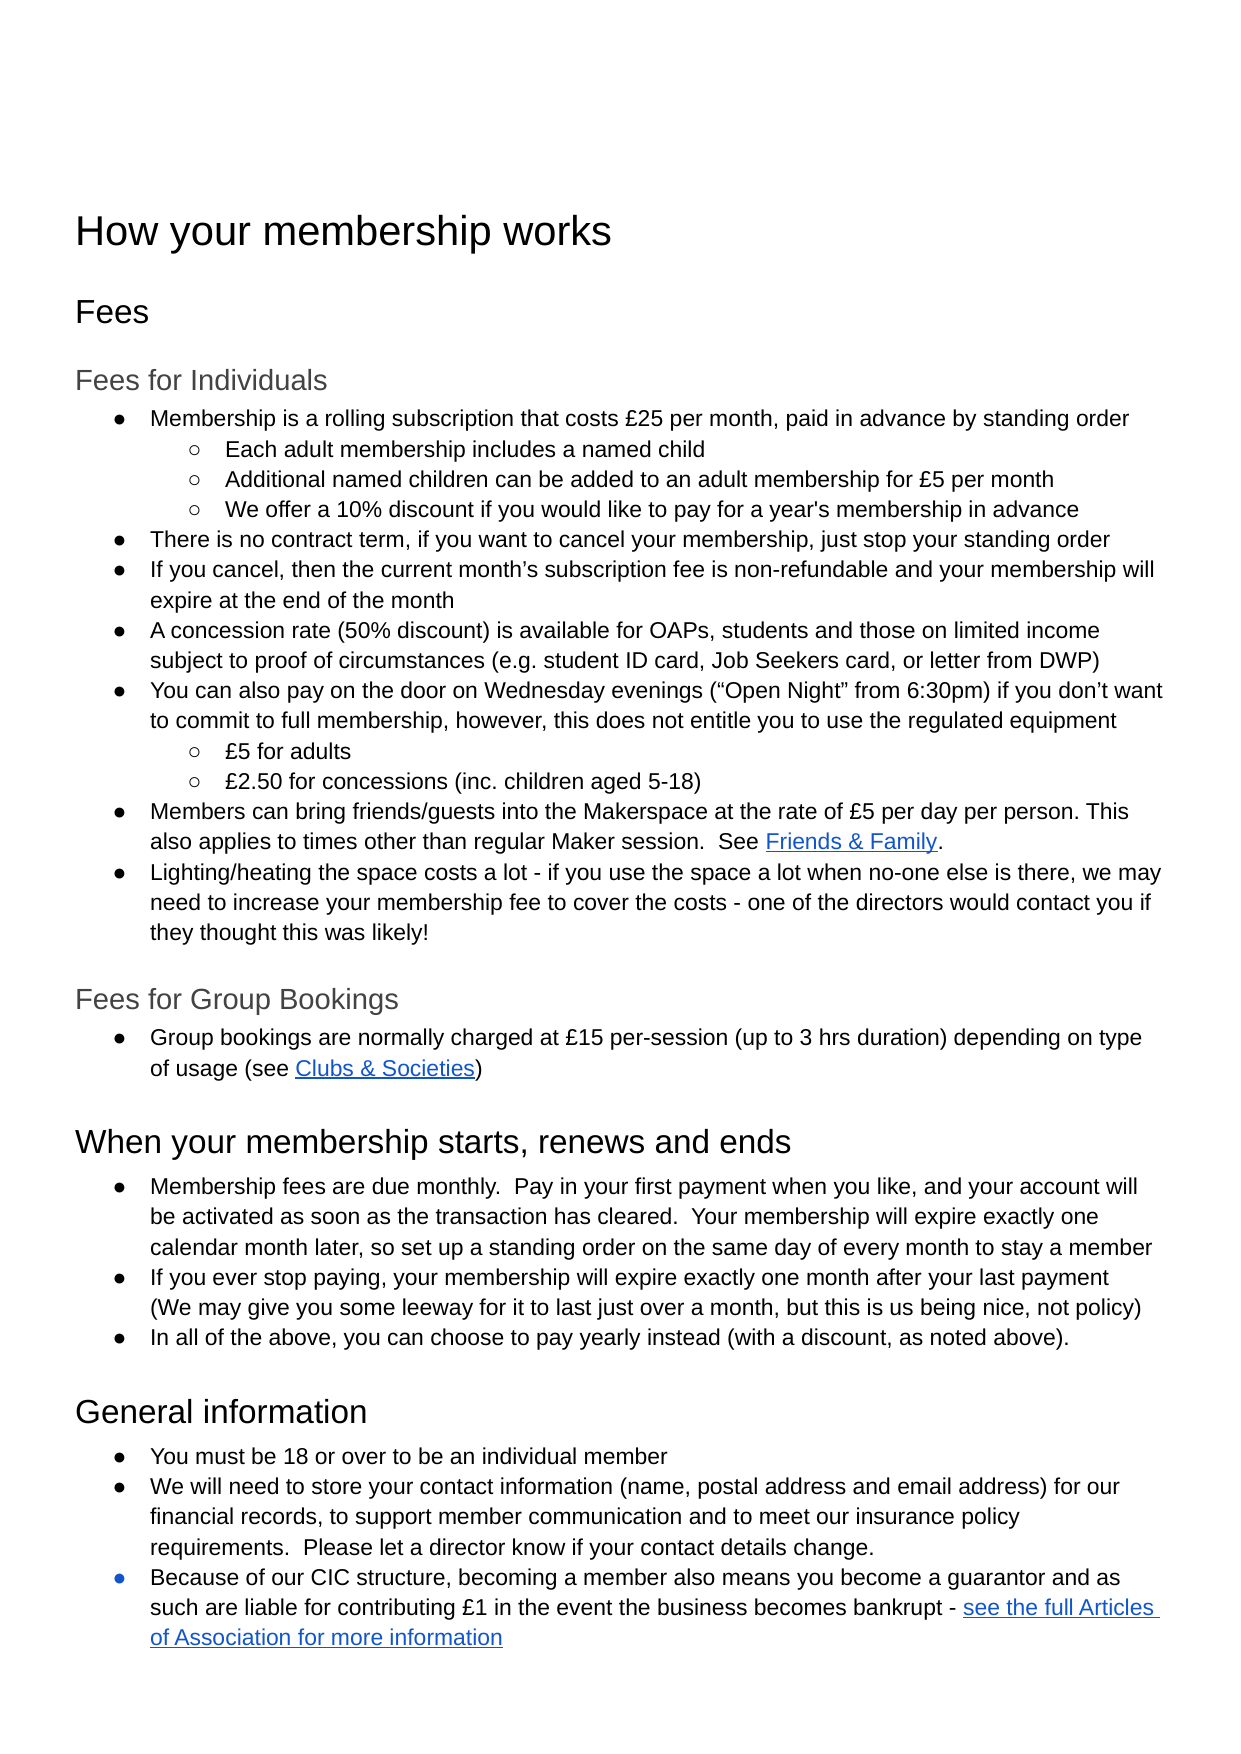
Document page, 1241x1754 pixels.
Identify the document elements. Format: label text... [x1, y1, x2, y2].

list We will need to store your contact information (name, postal address and email address) for our financial records, to support member communication and to meet our insurance policy requirements. Please let a director know if your contact details change. [112, 1473, 1165, 1560]
list Each adult membership includes a named child [187, 436, 1165, 462]
list You can also pay on the door on Wednesday evenings (“Open Night” from 6:30pm) if you don’t want to commit to full membership, however, this does not entitle you to use the regulated equipment [112, 677, 1165, 734]
subtitle General information [75, 1392, 1165, 1430]
list A concession rate (50% discount) is available for OAPs, students and those on limited income subject to proof of circumstances (e.g. student ID card, Job Seekers card, or letter from DWP) [112, 617, 1165, 673]
list Because of our CIC structure, becoming a member also means you become a guarantor and as such are liable for contributing £1 in the event the business becomes bankrupt - see the full Articles of Association for more information [112, 1564, 1165, 1650]
list We offer a 10% discount if you would like to pay for a year's membership in advance [187, 496, 1165, 522]
list Members can bring friends/guests into the Makerspace at the rate of £5 per day per person. This also applies to times other than regular Maker session. See Friends & Family. [112, 798, 1165, 854]
list If you cancel, then the current month’s subscription fee is non-refundable and your membership will expire at the end of the month [112, 556, 1165, 613]
subtitle Fees for Individuals [75, 363, 1165, 397]
subtitle Fees [75, 292, 1165, 330]
list Additional named children can be added to an adult membership for £5 per month [187, 466, 1165, 492]
list You must be 18 or over to be an individual member [112, 1443, 1165, 1469]
list Lighting/heating the space costs a lot - if you use the space a lot when no-one else is there, we may need to increase your membership fee to cover the costs - one of the directors would contact you if they thought this was likely! [112, 858, 1165, 945]
list Membership is a rolling subscription that costs £25 per month, paid in advance by standing order [112, 405, 1165, 432]
list There is no contract term, if you want to cancel your membership, just stop your standing order [112, 526, 1165, 552]
list Group bookings are normally charged at £15 per-session (up to 3 hrs duration) depending on type of usage (see Clubs & Societies) [112, 1024, 1165, 1081]
list £2.50 for concessions (inc. children aged 5-18) [187, 768, 1165, 794]
subtitle When your membership starts, renews and ends [75, 1122, 1165, 1161]
subtitle How your membership works [75, 206, 1165, 254]
list Membership fees are due monthly. Pay in your first payment when you like, and your account will be activated as soon as the transaction has cleared. Your membership will expire exactly one calendar month later, so set up a standing order on the same day of every month to stay a member [112, 1173, 1165, 1260]
list £5 for adults [187, 738, 1165, 764]
list In all of the above, you can choose to pay yearly instead (with a discount, as noted above). [112, 1324, 1165, 1351]
subtitle Fees for Group Bookings [75, 982, 1165, 1016]
list If you ever stop paying, your membership will expire exactly one month after your last payment (We may give you some leeway for it to last just over a month, but this is us being nice, not policy) [112, 1264, 1165, 1320]
